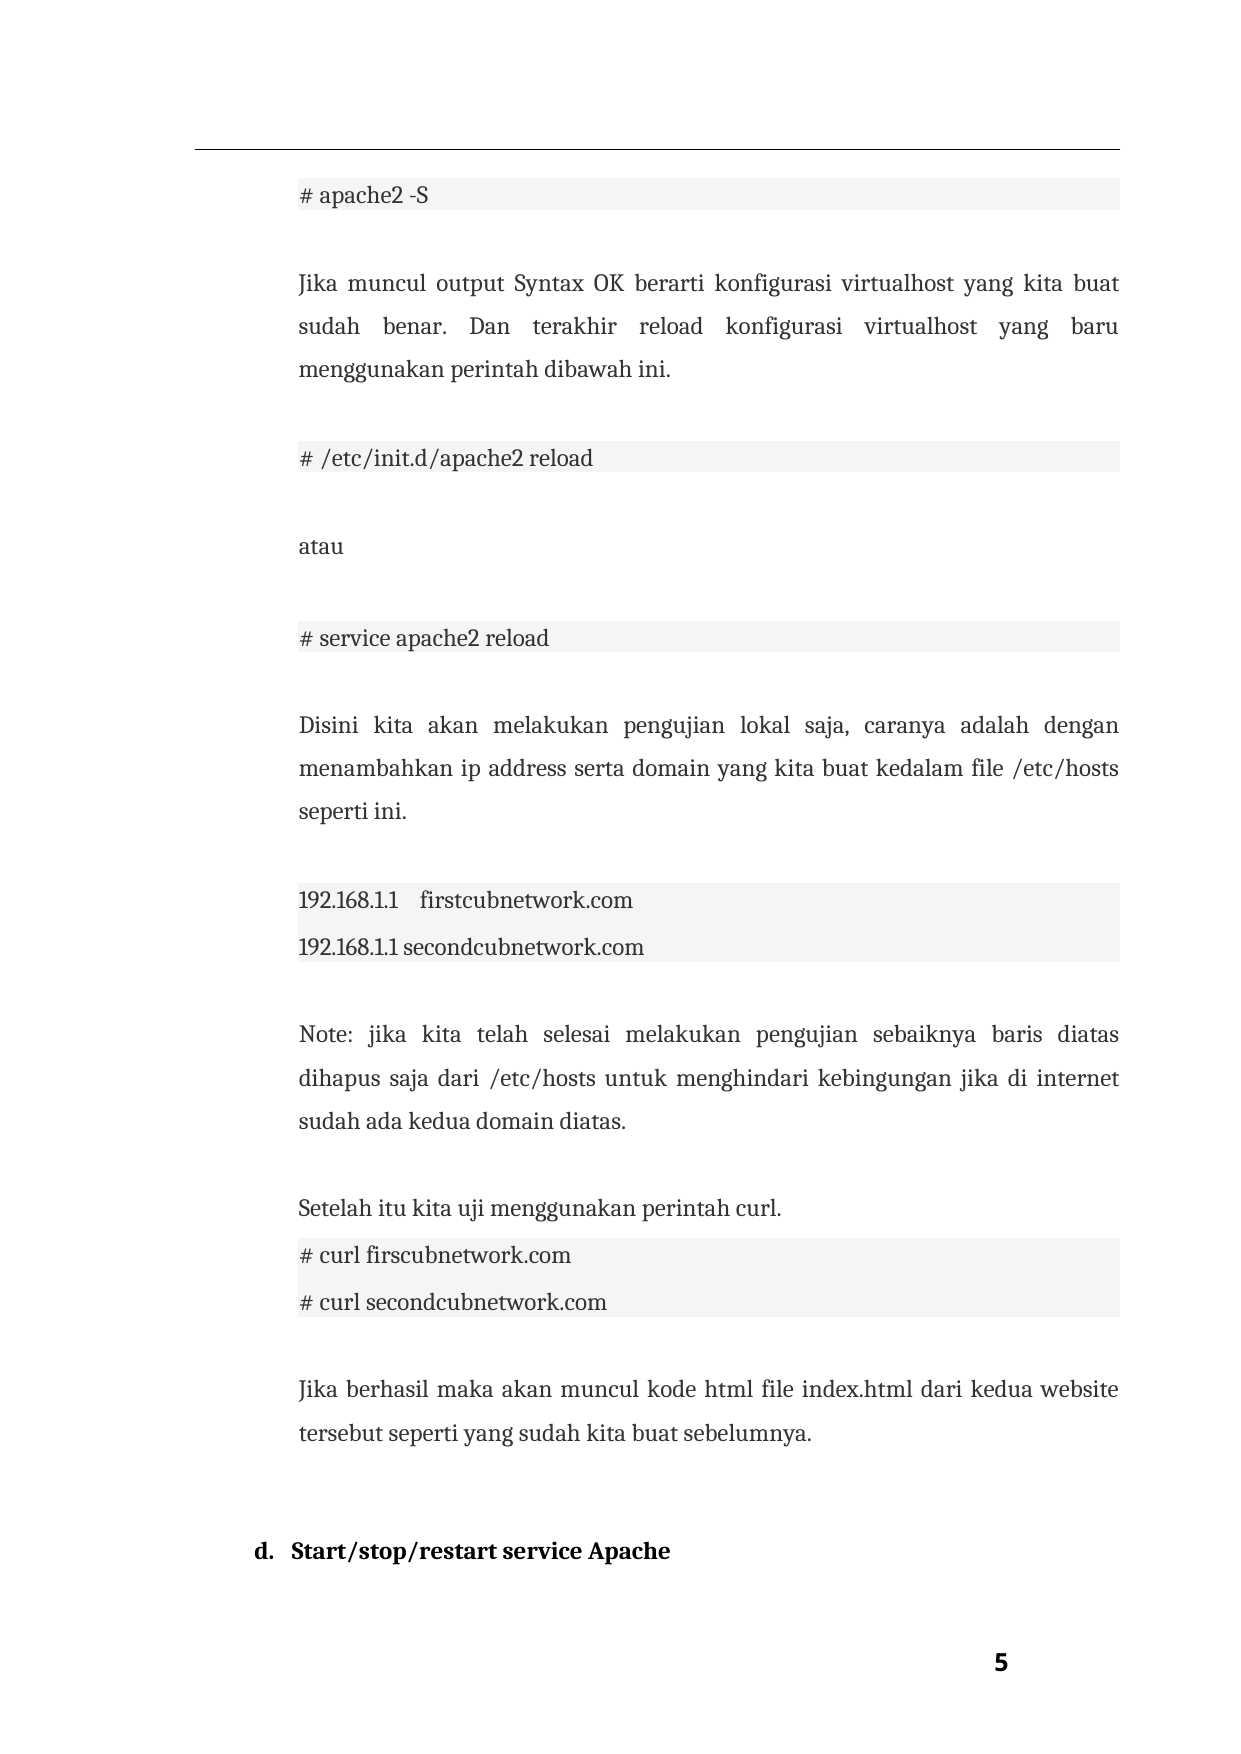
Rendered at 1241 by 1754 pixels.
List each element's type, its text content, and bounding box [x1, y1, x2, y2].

text Jika berhasil maka akan muncul kode html file index.html dari kedua website tersebut seperti yang sudah kita buat sebelumnya. [298, 1375, 1120, 1447]
text # apache2 -S [298, 178, 1120, 210]
text 192.168.1.1 secondcubnetwork.com [298, 930, 1120, 962]
text Disini kita akan melakukan pengujian lokal saja, caranya adalah dengan menambahkan ip address serta domain yang kita buat kedalam file /etc/hosts seperti ini. [298, 711, 1120, 826]
text # curl secondcubnetwork.com [298, 1285, 1120, 1317]
text 192.168.1.1 firstcubnetwork.com [298, 883, 1120, 915]
text Note: jika kita telah selesai melakukan pengujian sebaiknya baris diatas dihapus saja dari /etc/hosts untuk menghindari kebingungan jika di internet sudah ada kedua domain diatas. [298, 1020, 1120, 1135]
text # curl firscubnetwork.com [298, 1238, 1120, 1270]
text Jika muncul output Syntax OK berarti konfigurasi virtualhost yang kita buat sudah benar. Dan terakhir reload konfigurasi virtualhost yang baru menggunakan perintah dibawah ini. [298, 268, 1120, 383]
text atau [298, 532, 1120, 561]
subtitle Start/stop/restart service Apache [254, 1536, 1120, 1566]
text # service apache2 reload [298, 621, 1120, 652]
text Setelah itu kita uji menggunakan perintah curl. [298, 1194, 1120, 1223]
text # /etc/init.d/apache2 reload [298, 441, 1120, 472]
